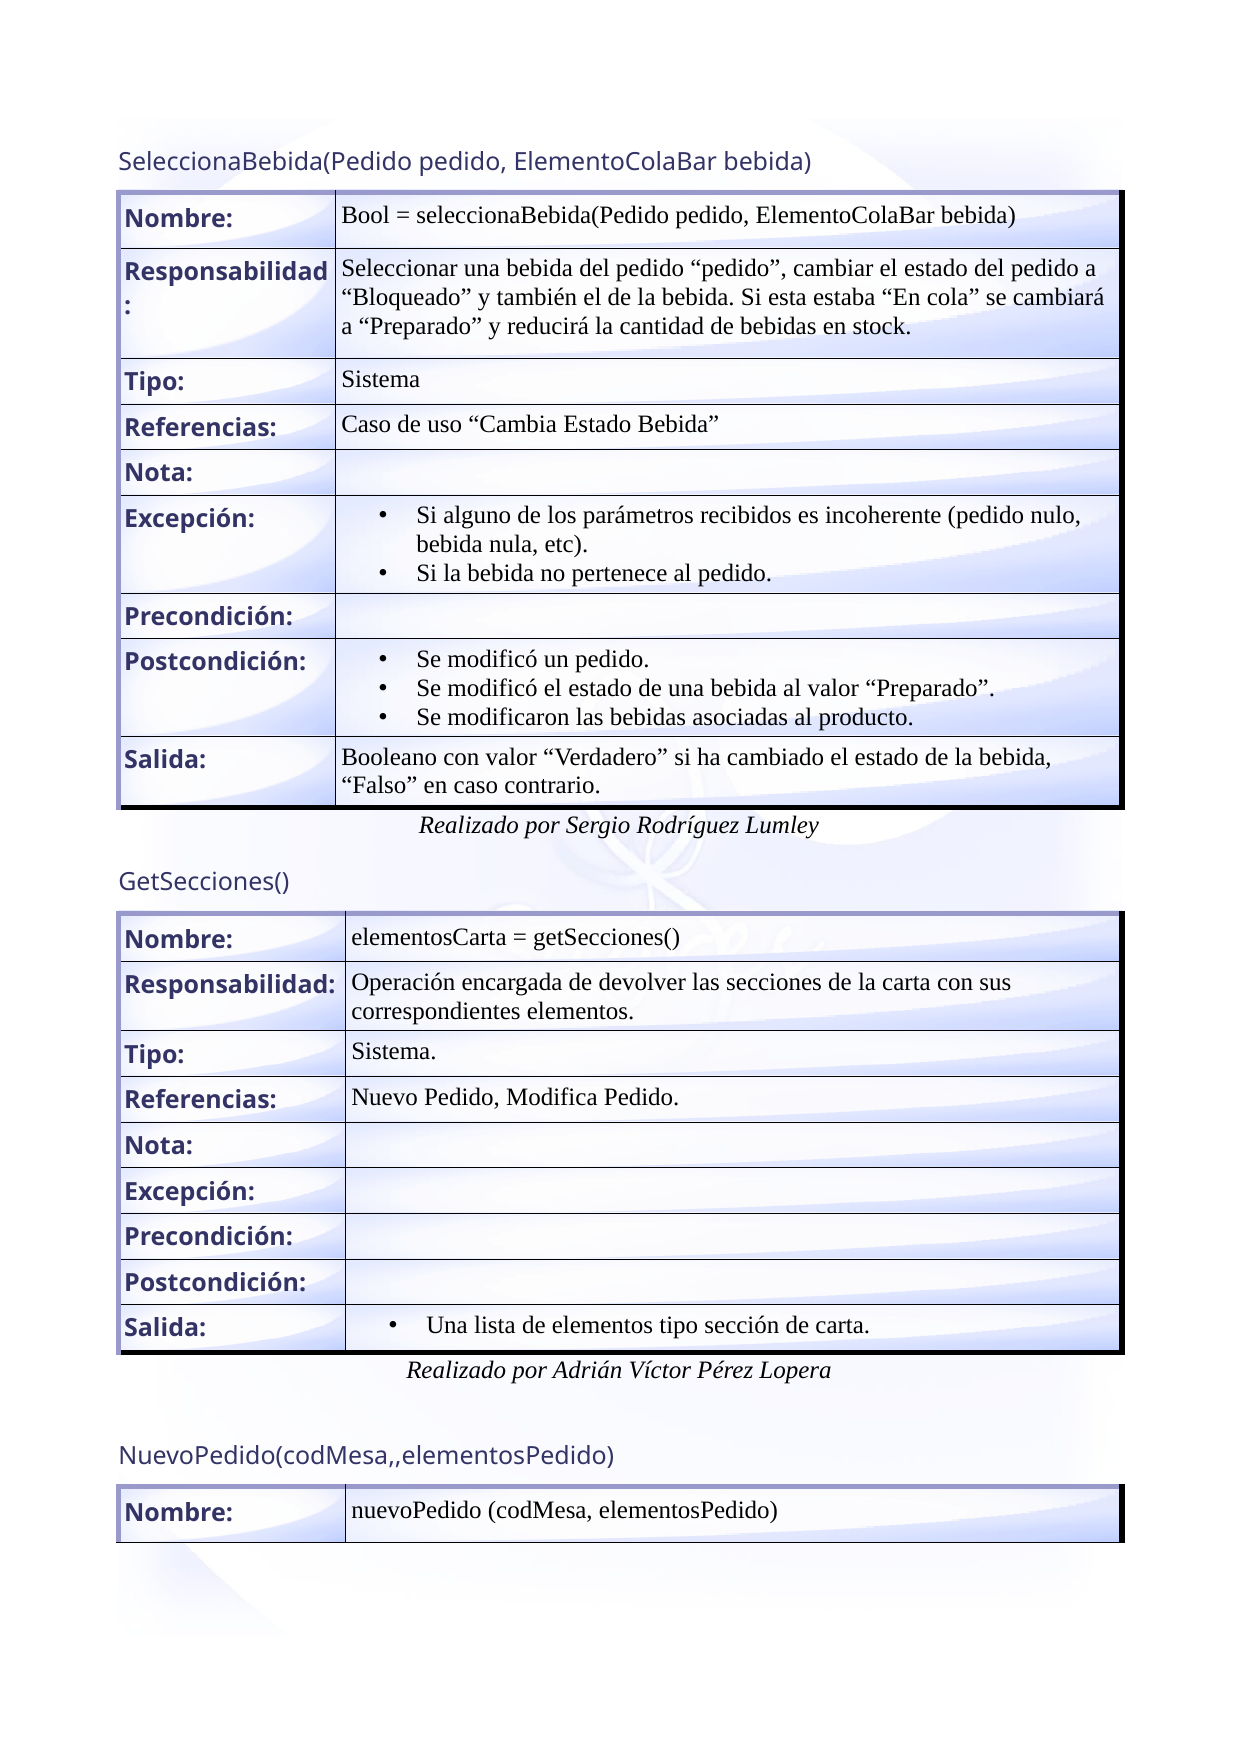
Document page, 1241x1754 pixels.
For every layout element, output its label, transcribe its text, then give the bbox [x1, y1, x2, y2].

table_cell Tipo: [121, 359, 335, 403]
table_cell Precondición: [121, 1214, 345, 1258]
table_cell Precondición: [121, 594, 335, 638]
subtitle GetSecciones() [118, 864, 1122, 898]
picture [118, 1384, 1122, 1437]
picture [118, 177, 1122, 190]
table_cell Caso de uso “Cambia Estado Bebida” [336, 405, 1119, 449]
table_cell Sistema. [346, 1031, 1119, 1076]
subtitle NuevoPedido(codMesa,,elementosPedido) [118, 1437, 1122, 1472]
table_header Nombre: [121, 195, 335, 248]
picture [118, 839, 1122, 864]
table_cell Excepción: [121, 1168, 345, 1213]
picture [118, 898, 1122, 911]
table_cell Salida: [121, 737, 335, 805]
table_cell [346, 1168, 1119, 1213]
text Realizado por Adrián Víctor Pérez Lopera [118, 1355, 1122, 1384]
table_cell Postcondición: [121, 639, 335, 736]
subtitle SeleccionaBebida(Pedido pedido, ElementoColaBar bebida) [118, 143, 1122, 177]
table_cell Referencias: [121, 1077, 345, 1122]
table_cell Referencias: [121, 405, 335, 449]
table_header nuevoPedido (codMesa, elementosPedido) [346, 1489, 1119, 1542]
table_cell Si alguno de los parámetros recibidos es incoherente (pedido nulo, bebida nula, etc). Si la bebida no pertenece al pedido. [336, 496, 1119, 593]
table_cell [346, 1123, 1119, 1167]
table_cell Nota: [121, 450, 335, 495]
picture [118, 1472, 1122, 1484]
table_cell Operación encargada de devolver las secciones de la carta con sus correspondientes elementos. [346, 962, 1119, 1030]
table_cell [346, 1260, 1119, 1304]
table_cell Salida: [121, 1305, 345, 1350]
table_header elementosCarta = getSecciones() [346, 916, 1119, 961]
table_cell Nota: [121, 1123, 345, 1167]
table_cell Seleccionar una bebida del pedido “pedido”, cambiar el estado del pedido a “Bloqueado” y también el de la bebida. Si esta estaba “En cola” se cambiará a “Preparado” y reducirá la cantidad de bebidas en stock. [336, 249, 1119, 358]
table_cell Nuevo Pedido, Modifica Pedido. [346, 1077, 1119, 1122]
table_cell Booleano con valor “Verdadero” si ha cambiado el estado de la bebida, “Falso” en caso contrario. [336, 737, 1119, 805]
table_cell Sistema [336, 359, 1119, 403]
table_cell Postcondición: [121, 1260, 345, 1304]
table_header Nombre: [121, 1489, 345, 1542]
table_cell Una lista de elementos tipo sección de carta. [346, 1305, 1119, 1350]
table_header Bool = seleccionaBebida(Pedido pedido, ElementoColaBar bebida) [336, 195, 1119, 248]
table_cell Responsabilidad: [121, 249, 335, 358]
table_cell Tipo: [121, 1031, 345, 1076]
table_header Nombre: [121, 916, 345, 961]
table_cell Se modificó un pedido. Se modificó el estado de una bebida al valor “Preparado”. Se modificaron las bebidas asociadas al producto. [336, 639, 1119, 736]
table_cell [336, 450, 1119, 495]
picture [118, 1543, 1122, 1636]
table_cell Responsabilidad: [121, 962, 345, 1030]
table_cell [346, 1214, 1119, 1258]
picture [118, 118, 1122, 143]
table_cell Excepción: [121, 496, 335, 593]
table_cell [336, 594, 1119, 638]
text Realizado por Sergio Rodríguez Lumley [118, 810, 1122, 839]
